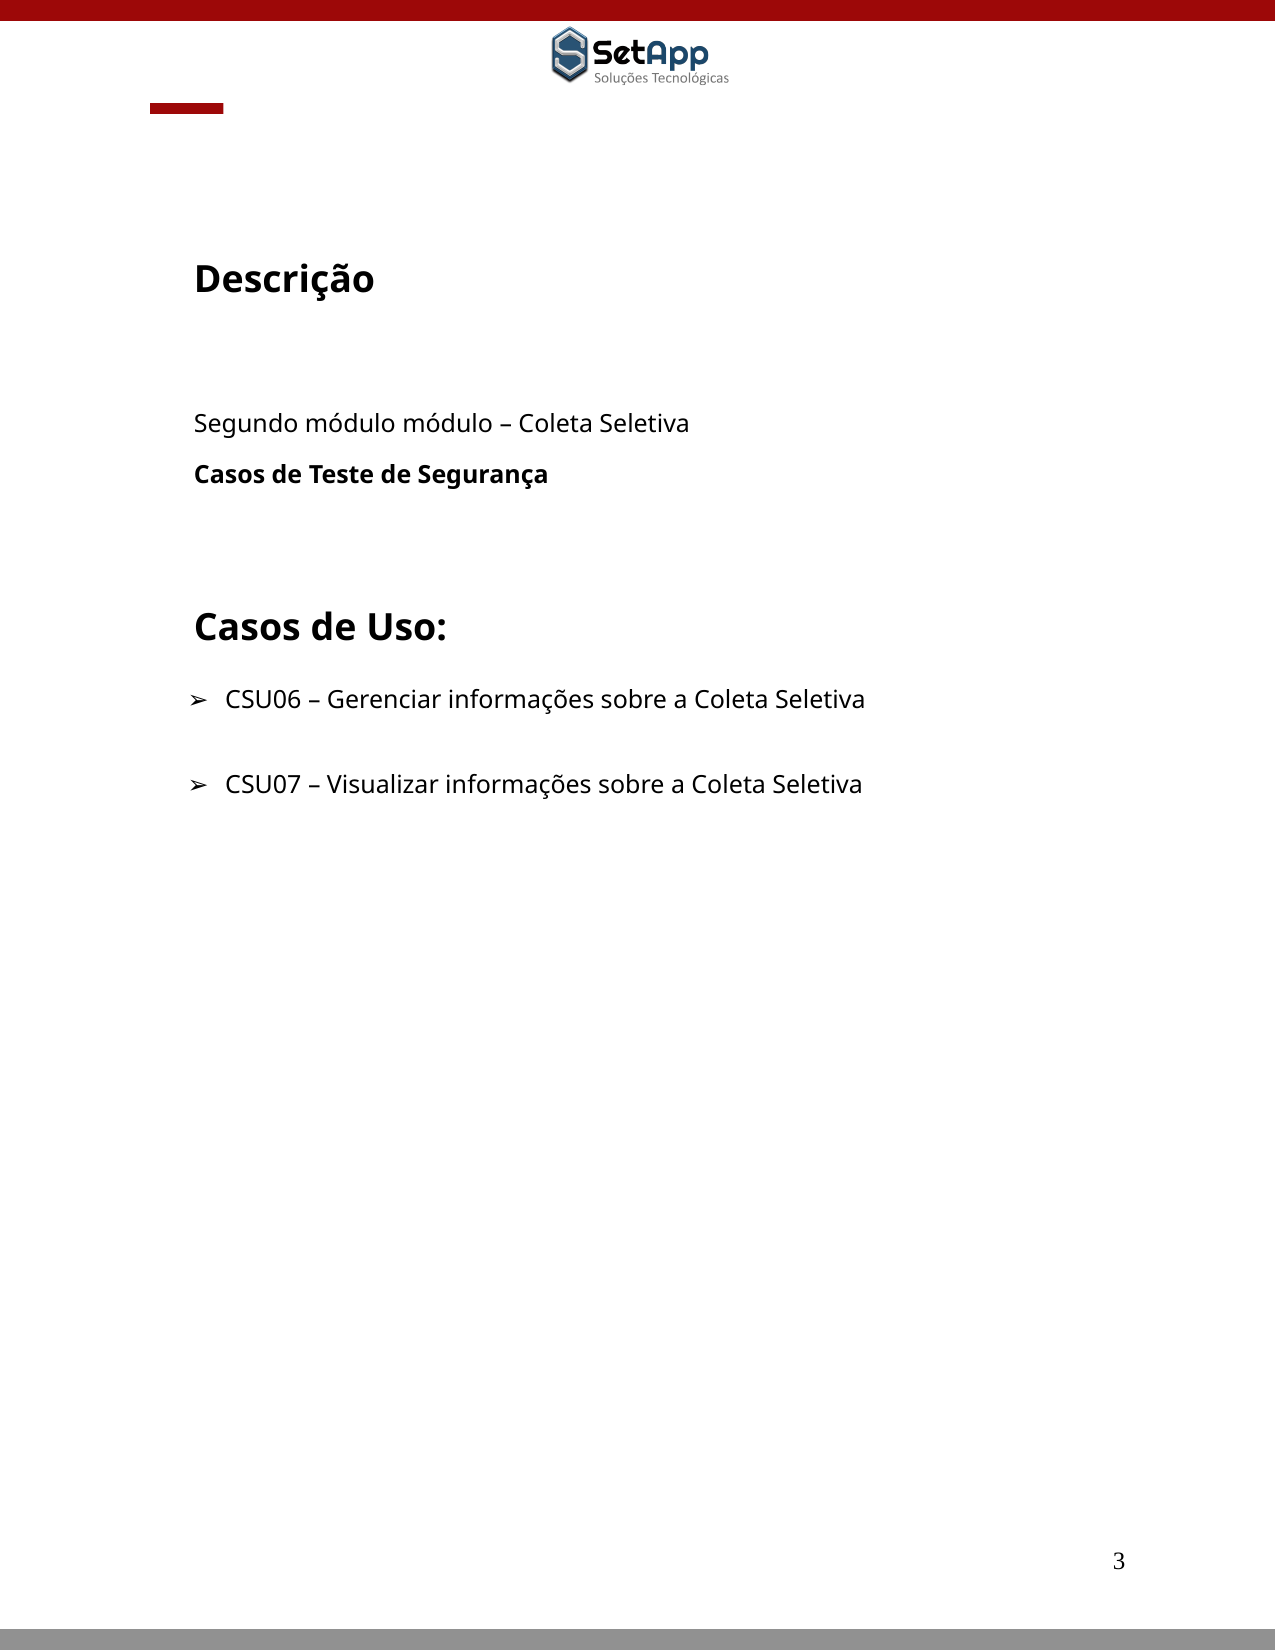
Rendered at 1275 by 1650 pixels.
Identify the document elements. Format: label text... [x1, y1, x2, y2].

list Casos de Uso: [150, 600, 1125, 651]
list Casos de Teste de Segurança [150, 456, 1125, 490]
picture [150, 103, 224, 114]
list CSU06 – Gerenciar informações sobre a Coleta Seletiva [187, 672, 1125, 723]
list CSU07 – Visualizar informações sobre a Coleta Seletiva [187, 757, 1125, 808]
picture [0, 0, 1275, 21]
picture [0, 1629, 1275, 1650]
list Segundo módulo módulo – Coleta Seletiva [150, 405, 1125, 439]
list Descrição [150, 252, 1125, 380]
picture [545, 25, 730, 88]
